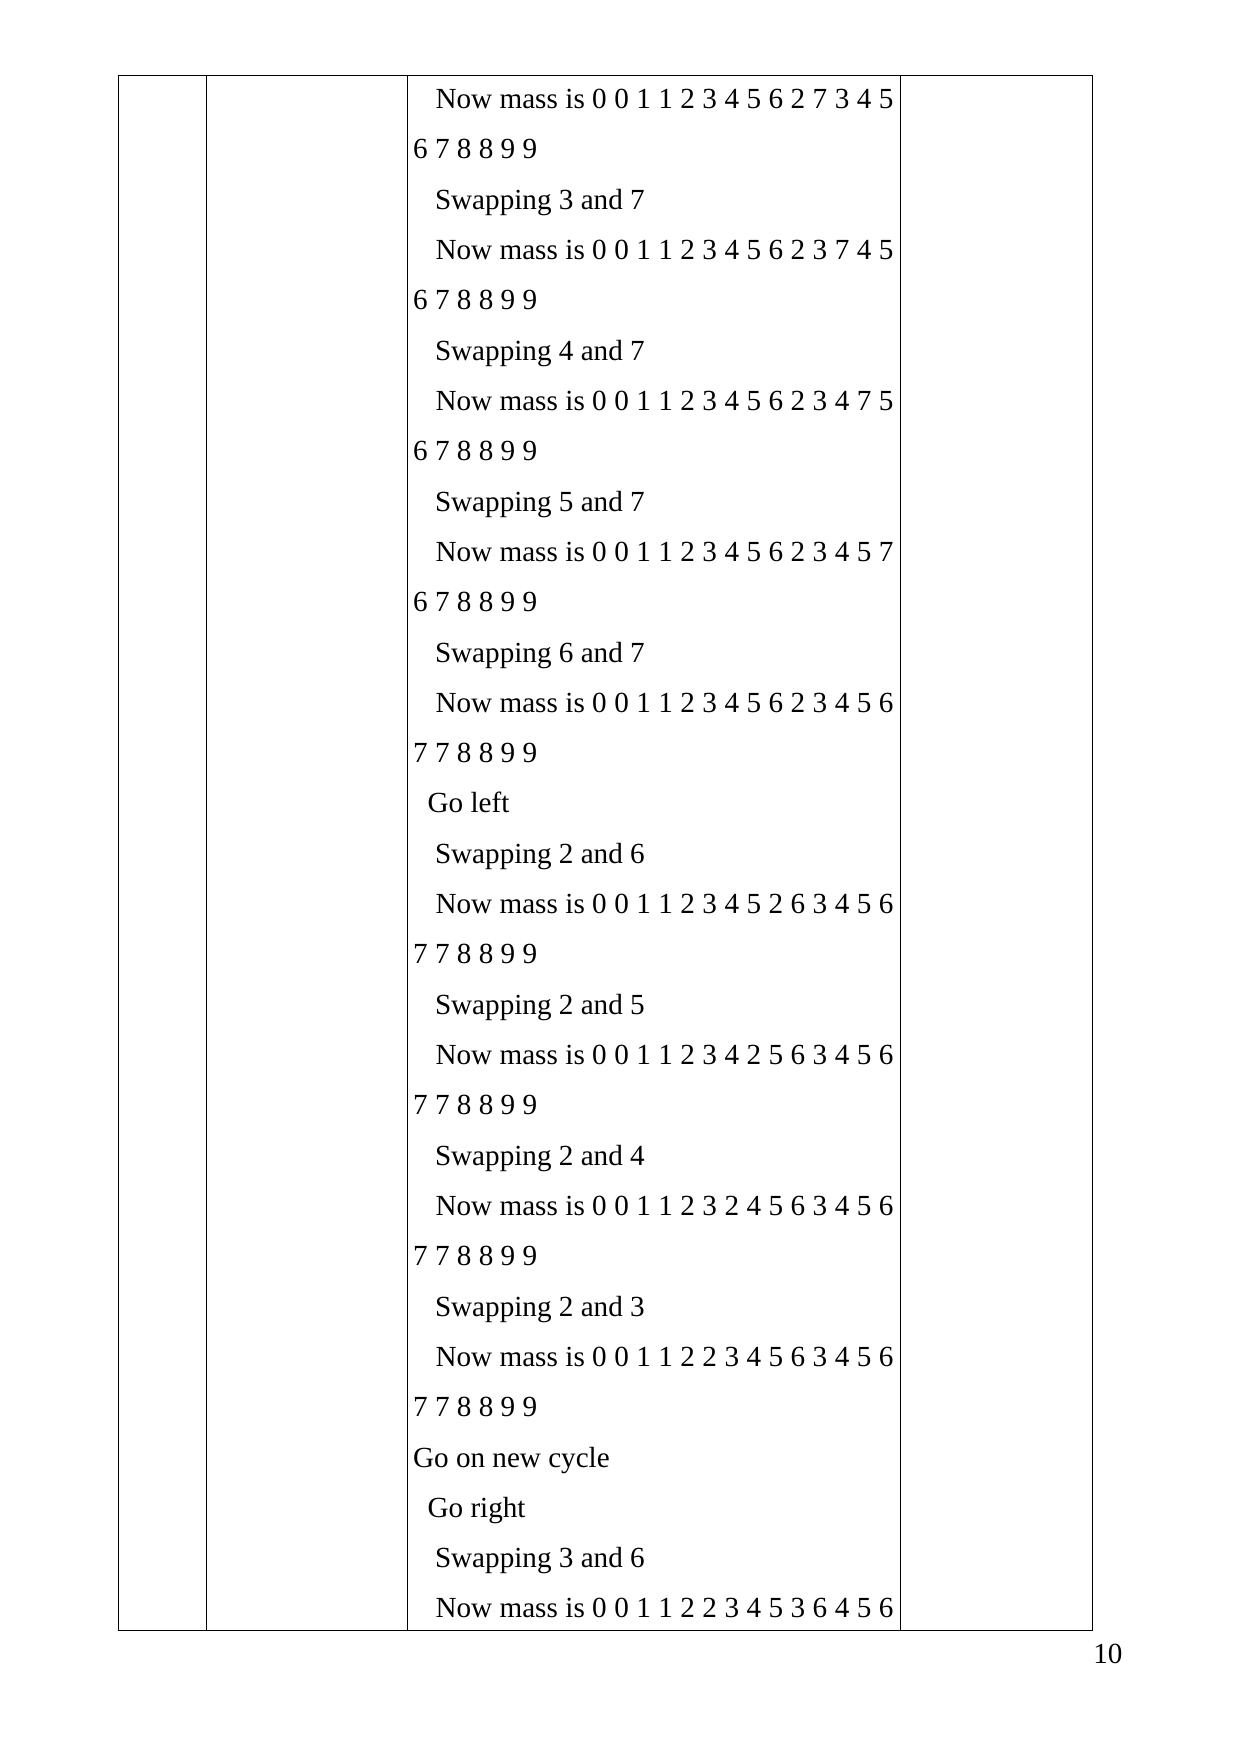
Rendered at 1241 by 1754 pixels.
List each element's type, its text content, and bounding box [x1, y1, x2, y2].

table_cell [119, 76, 206, 1630]
table_cell [207, 76, 407, 1630]
table_cell Now mass is 0 0 1 1 2 3 4 5 6 2 7 3 4 5 6 7 8 8 9 9 Swapping 3 and 7 Now mass is 0 0 1 1 2 3 4 5 6 2 3 7 4 5 6 7 8 8 9 9 Swapping 4 and 7 Now mass is 0 0 1 1 2 3 4 5 6 2 3 4 7 5 6 7 8 8 9 9 Swapping 5 and 7 Now mass is 0 0 1 1 2 3 4 5 6 2 3 4 5 7 6 7 8 8 9 9 Swapping 6 and 7 Now mass is 0 0 1 1 2 3 4 5 6 2 3 4 5 6 7 7 8 8 9 9 Go left Swapping 2 and 6 Now mass is 0 0 1 1 2 3 4 5 2 6 3 4 5 6 7 7 8 8 9 9 Swapping 2 and 5 Now mass is 0 0 1 1 2 3 4 2 5 6 3 4 5 6 7 7 8 8 9 9 Swapping 2 and 4 Now mass is 0 0 1 1 2 3 2 4 5 6 3 4 5 6 7 7 8 8 9 9 Swapping 2 and 3 Now mass is 0 0 1 1 2 2 3 4 5 6 3 4 5 6 7 7 8 8 9 9 Go on new cycle Go right Swapping 3 and 6 Now mass is 0 0 1 1 2 2 3 4 5 3 6 4 5 6 [408, 76, 900, 1630]
table_cell [901, 76, 1092, 1630]
